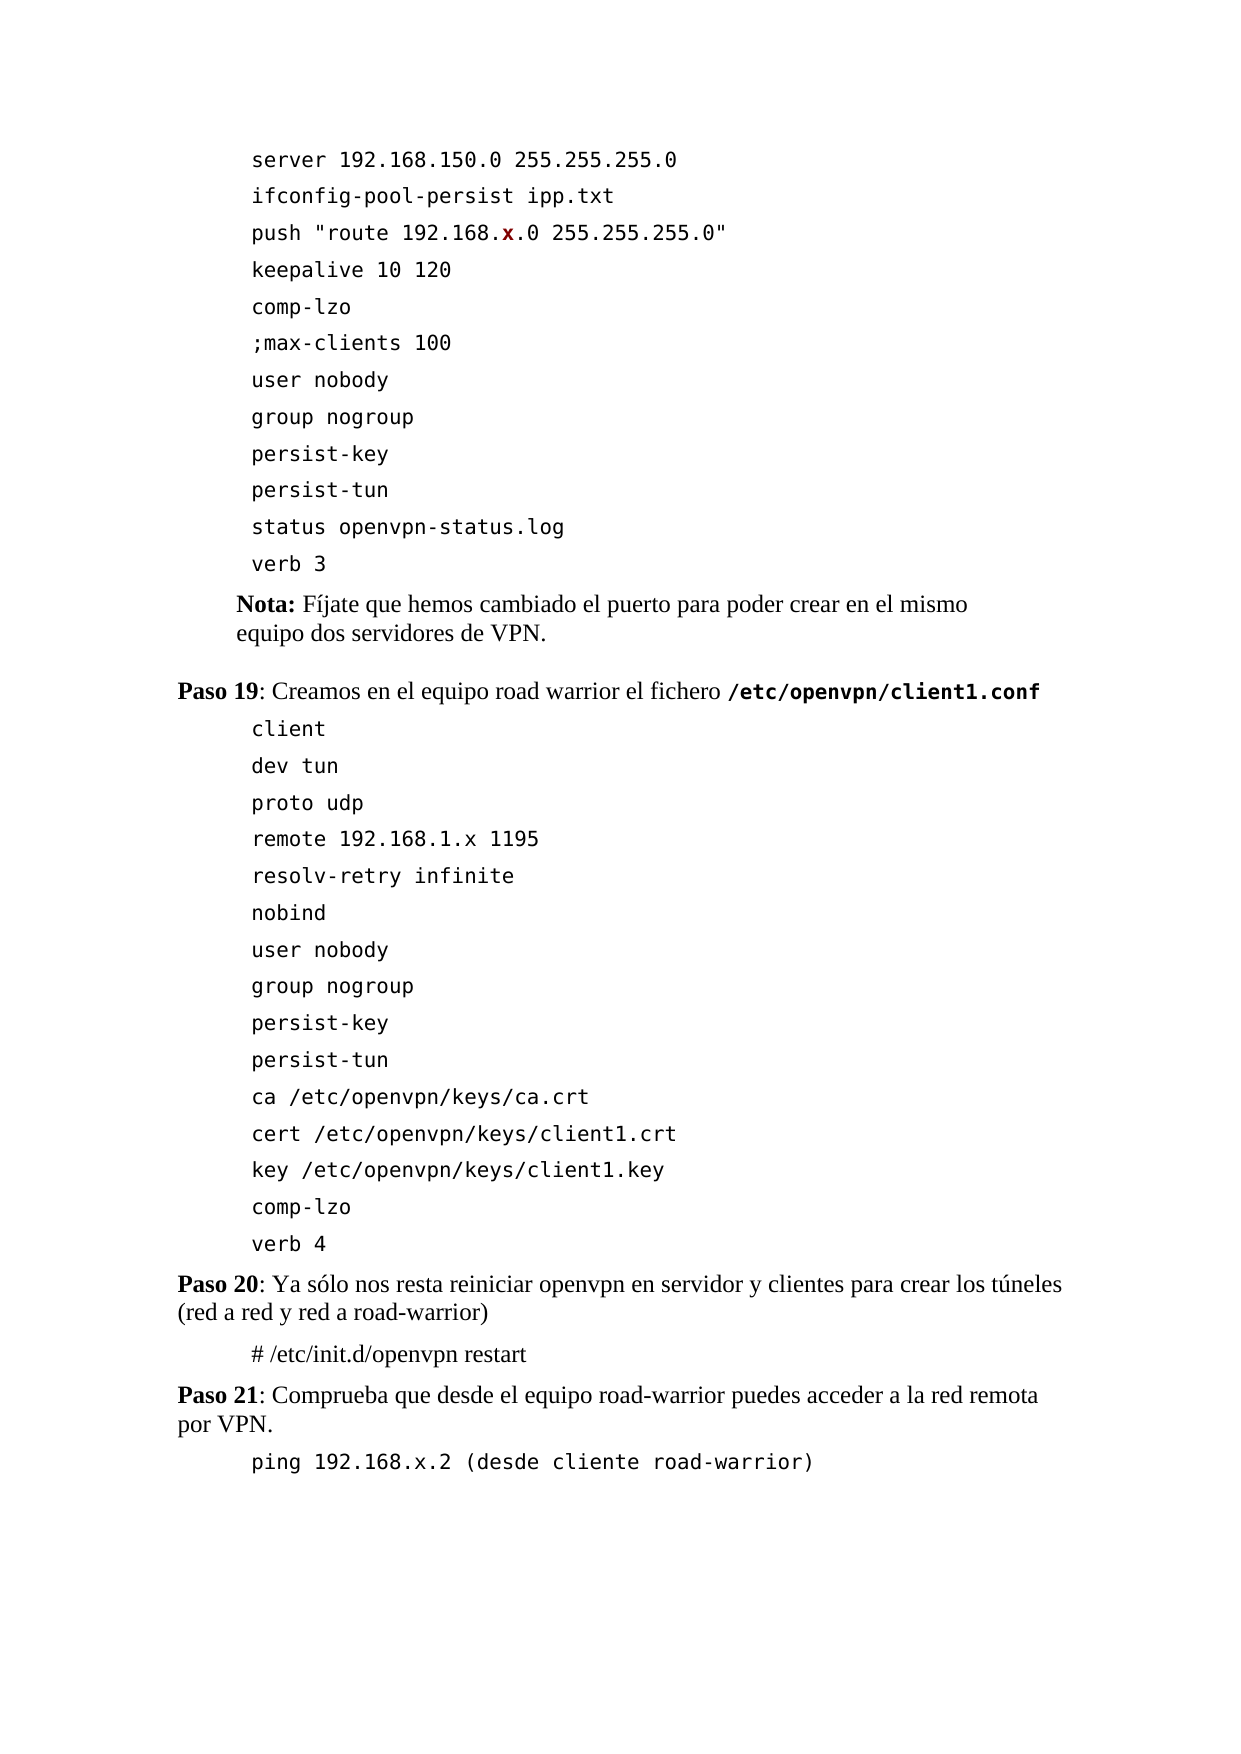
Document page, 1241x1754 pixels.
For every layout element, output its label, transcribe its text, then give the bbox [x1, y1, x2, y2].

text ping 192.168.x.2 (desde cliente road-warrior) [251, 1450, 1063, 1474]
text client [251, 717, 1063, 741]
text push "route 192.168.x.0 255.255.255.0" [251, 221, 1063, 245]
text user nobody [251, 368, 1063, 392]
text dev tun [251, 754, 1063, 778]
text persist-key [251, 1011, 1063, 1036]
text proto udp [251, 791, 1063, 815]
text Paso 21: Comprueba que desde el equipo road-warrior puedes acceder a la red remota por VPN. [177, 1380, 1063, 1437]
text comp-lzo [251, 1195, 1063, 1219]
text status openvpn-status.log [251, 515, 1063, 539]
text ;max-clients 100 [251, 331, 1063, 356]
text keepalive 10 120 [251, 258, 1063, 282]
text nobind [251, 901, 1063, 925]
text cert /etc/openvpn/keys/client1.crt [251, 1122, 1063, 1146]
text group nogroup [251, 405, 1063, 429]
text server 192.168.150.0 255.255.255.0 [251, 148, 1063, 172]
text key /etc/openvpn/keys/client1.key [251, 1158, 1063, 1183]
text # /etc/init.d/openvpn restart [251, 1339, 1063, 1367]
text ifconfig-pool-persist ipp.txt [251, 184, 1063, 209]
text persist-key [251, 442, 1063, 466]
text persist-tun [251, 1048, 1063, 1072]
text Nota: Fíjate que hemos cambiado el puerto para poder crear en el mismo equipo dos servidores de VPN. [236, 589, 1004, 646]
text Paso 20: Ya sólo nos resta reiniciar openvpn en servidor y clientes para crear los túneles (red a red y red a road-warrior) [177, 1269, 1063, 1326]
text verb 4 [251, 1232, 1063, 1256]
text ca /etc/openvpn/keys/ca.crt [251, 1085, 1063, 1109]
text persist-tun [251, 478, 1063, 503]
text remote 192.168.1.x 1195 [251, 827, 1063, 852]
text user nobody [251, 938, 1063, 962]
text verb 3 [251, 552, 1063, 576]
text comp-lzo [251, 295, 1063, 319]
text resolv-retry infinite [251, 864, 1063, 888]
text Paso 19: Creamos en el equipo road warrior el fichero /etc/openvpn/client1.conf [177, 676, 1063, 704]
text group nogroup [251, 974, 1063, 999]
